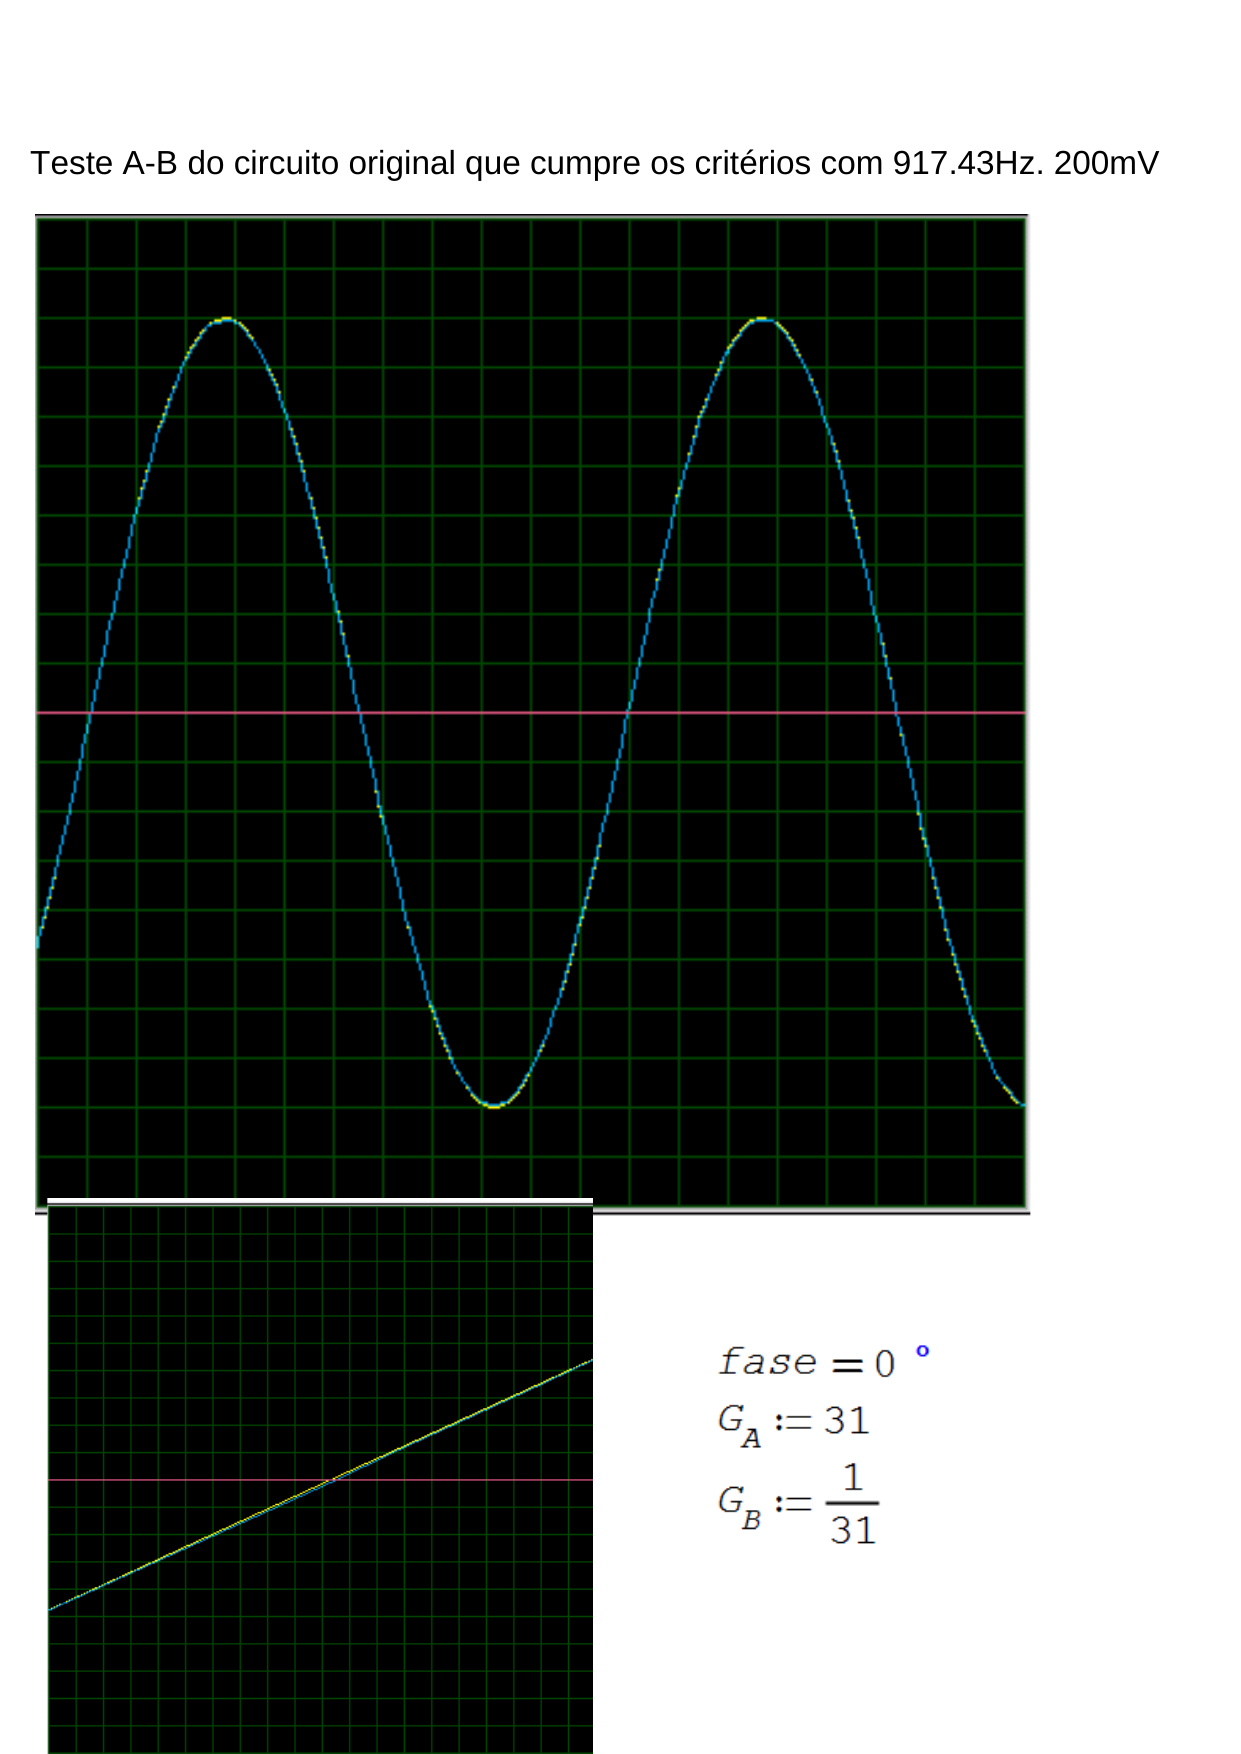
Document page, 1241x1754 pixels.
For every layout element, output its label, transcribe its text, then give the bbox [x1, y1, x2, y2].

picture [703, 1330, 957, 1575]
picture [35, 214, 1031, 1754]
text Teste A-B do circuito original que cumpre os critérios com 917.43Hz. 200mV [30, 143, 1211, 181]
